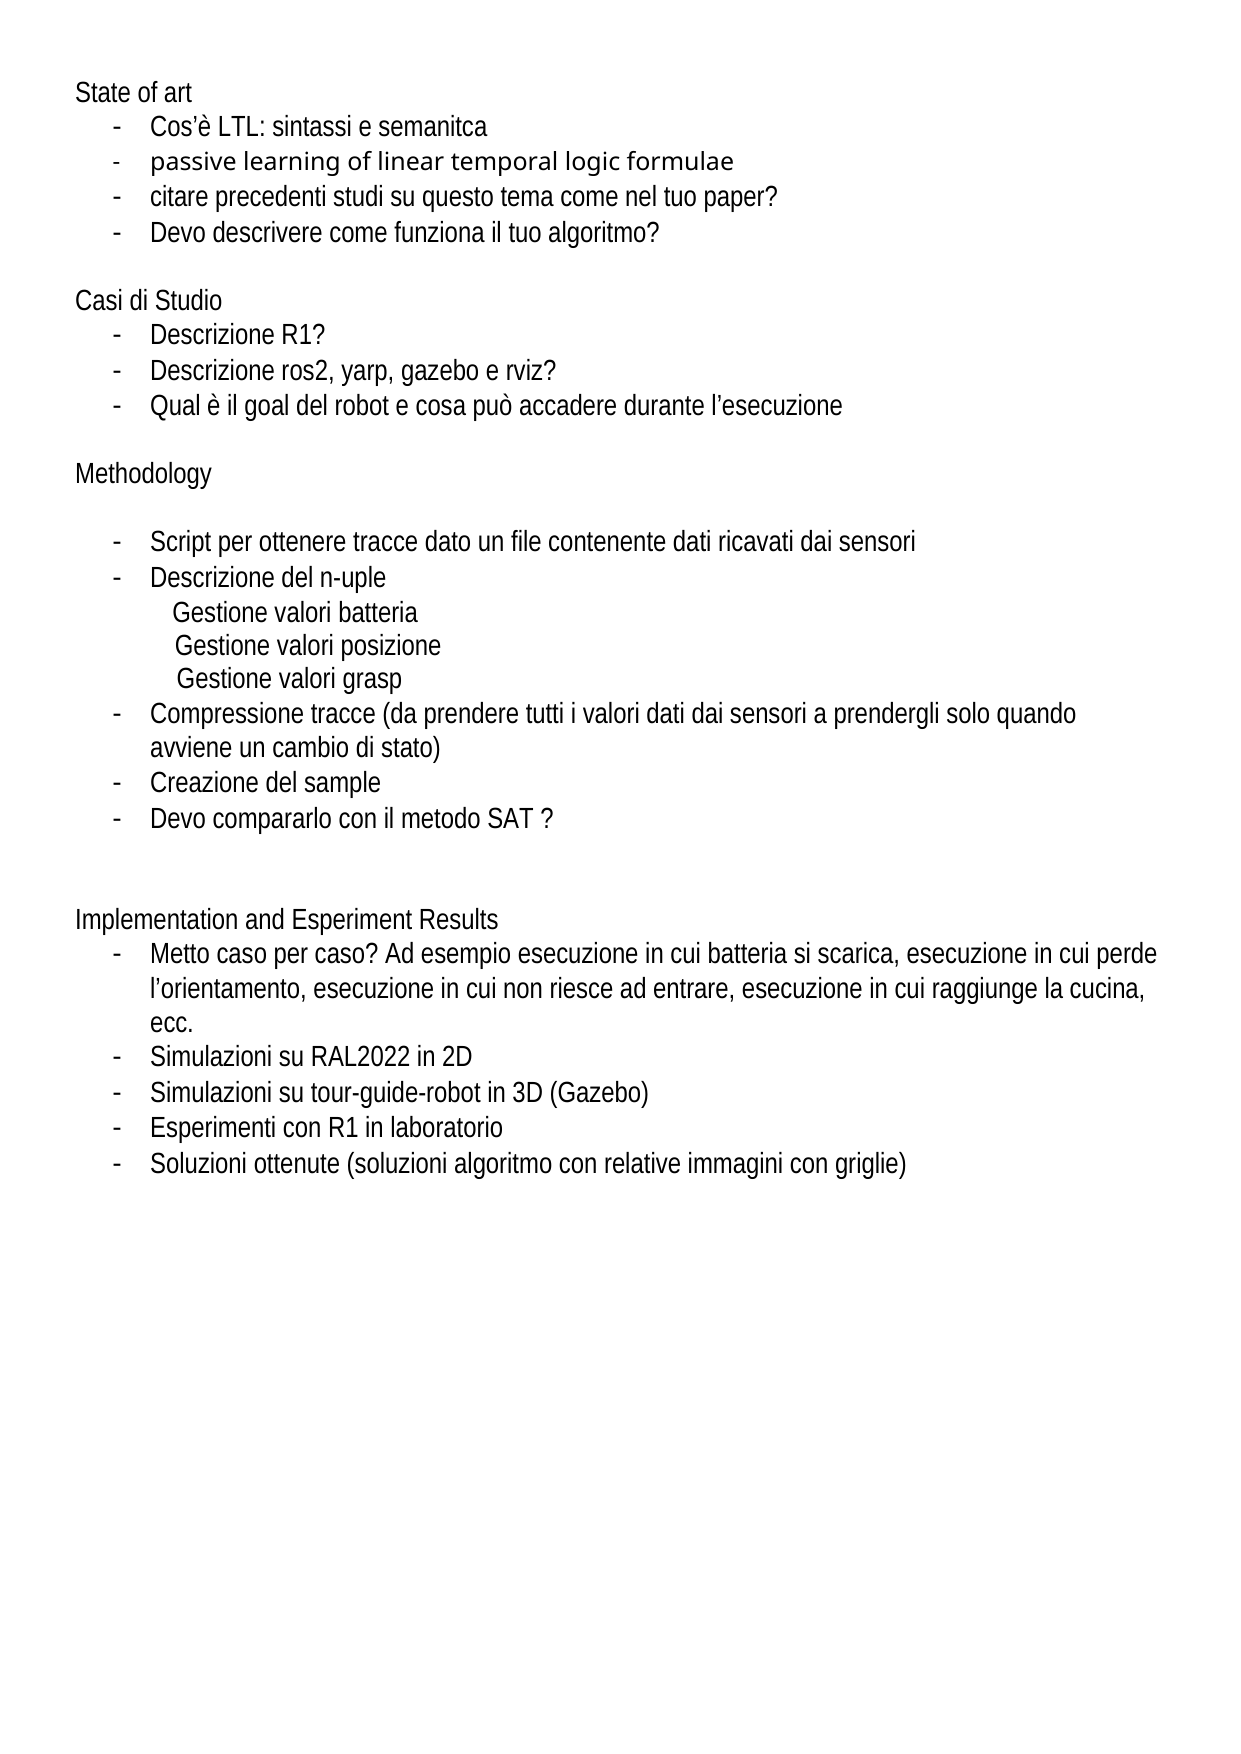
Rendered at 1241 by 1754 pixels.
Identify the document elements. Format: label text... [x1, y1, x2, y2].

list Descrizione del n-uple [112, 559, 1165, 595]
list Cos’è LTL: sintassi e semanitca [112, 108, 1165, 144]
list Script per ottenere tracce dato un file contenente dati ricavati dai sensori [112, 523, 1165, 559]
list Creazione del sample [112, 764, 1165, 800]
text Gestione valori posizione [75, 628, 1165, 662]
list Devo descrivere come funziona il tuo algoritmo? [112, 214, 1165, 249]
list Esperimenti con R1 in laboratorio [112, 1109, 1165, 1145]
text Methodology [75, 457, 1165, 490]
text Implementation and Esperiment Results [75, 902, 1165, 936]
text State of art [75, 75, 1165, 108]
list Compressione tracce (da prendere tutti i valori dati dai sensori a prendergli solo quando avviene un cambio di stato) [112, 695, 1165, 764]
list Devo compararlo con il metodo SAT ? [112, 800, 1165, 835]
list Simulazioni su tour-guide-robot in 3D (Gazebo) [112, 1074, 1165, 1109]
list Descrizione ros2, yarp, gazebo e rviz? [112, 352, 1165, 387]
list Qual è il goal del robot e cosa può accadere durante l’esecuzione [112, 387, 1165, 423]
list citare precedenti studi su questo tema come nel tuo paper? [112, 178, 1165, 214]
list passive learning of linear temporal logic formulae [112, 144, 1165, 178]
text Casi di Studio [75, 283, 1165, 316]
list Soluzioni ottenute (soluzioni algoritmo con relative immagini con griglie) [112, 1145, 1165, 1181]
list Descrizione R1? [112, 316, 1165, 352]
list Simulazioni su RAL2022 in 2D [112, 1038, 1165, 1074]
text Gestione valori batteria [112, 595, 1165, 628]
list Metto caso per caso? Ad esempio esecuzione in cui batteria si scarica, esecuzione in cui perde l’orientamento, esecuzione in cui non riesce ad entrare, esecuzione in cui raggiunge la cucina, ecc. [112, 936, 1165, 1038]
list Gestione valori grasp [150, 662, 1165, 695]
